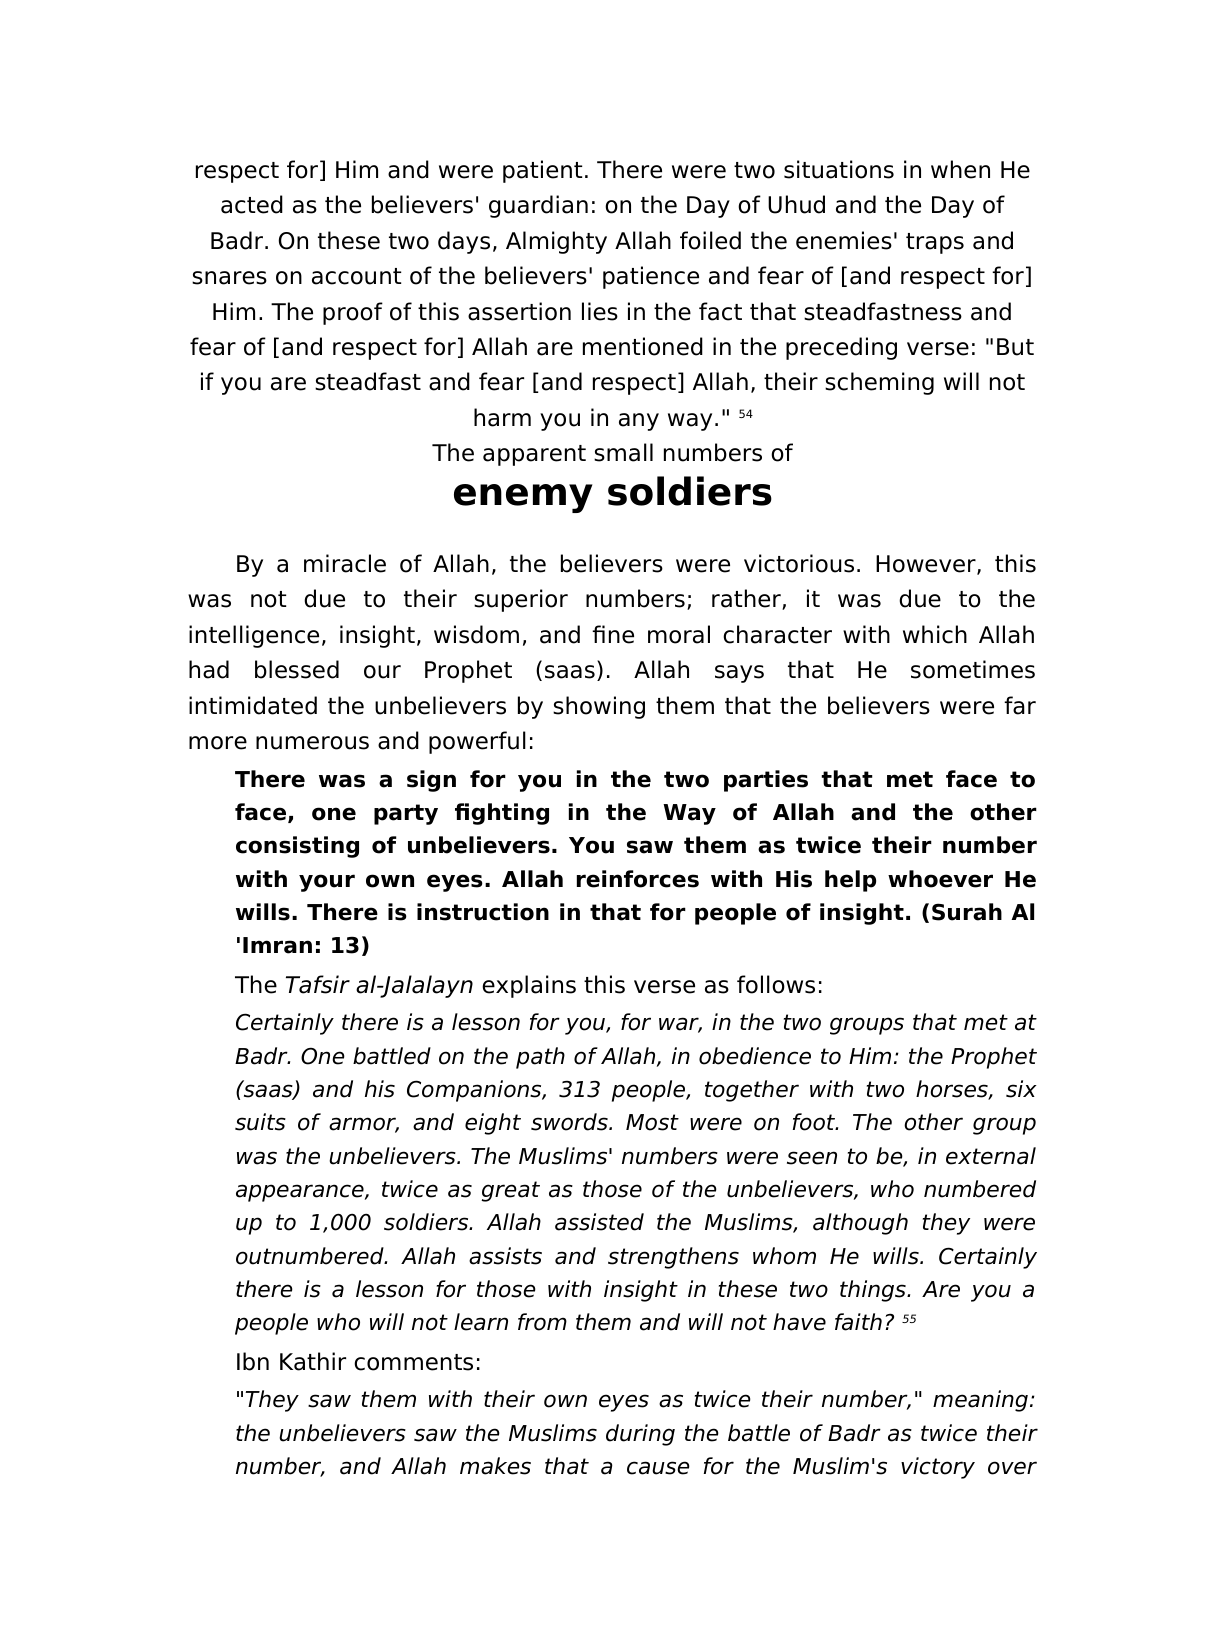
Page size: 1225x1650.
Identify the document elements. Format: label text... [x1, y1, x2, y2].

text The Tafsir al-Jalalayn explains this verse as follows: [187, 965, 1037, 1000]
text respect for] Him and were patient. There were two situations in when He acted as the believers' guardian: on the Day of Uhud and the Day of Badr. On these two days, Almighty Allah foiled the enemies' traps and snares on account of the believers' patience and fear of [and respect for] Him. The proof of this assertion lies in the fact that steadfastness and fear of [and respect for] Allah are mentioned in the preceding verse: "But if you are steadfast and fear [and respect] Allah, their scheming will not harm you in any way." 54 The apparent small numbers of [187, 150, 1037, 469]
text Certainly there is a lesson for you, for war, in the two groups that met at Badr. One battled on the path of Allah, in obedience to Him: the Prophet (saas) and his Companions, 313 people, together with two horses, six suits of armor, and eight swords. Most were on foot. The other group was the unbelievers. The Muslims' numbers were seen to be, in external appearance, twice as great as those of the unbelievers, who numbered up to 1,000 soldiers. Allah assisted the Muslims, although they were outnumbered. Allah assists and strengthens whom He wills. Certainly there is a lesson for those with insight in these two things. Are you a people who will not learn from them and will not have faith? 55 [235, 1004, 1037, 1337]
text There was a sign for you in the two parties that met face to face, one party fighting in the Way of Allah and the other consisting of unbelievers. You saw them as twice their number with your own eyes. Allah reinforces with His help whoever He wills. There is instruction in that for people of insight. (Surah Al 'Imran: 13) [235, 761, 1037, 961]
text By a miracle of Allah, the believers were victorious. However, this was not due to their superior numbers; rather, it was due to the intelligence, insight, wisdom, and fine moral character with which Allah had blessed our Prophet (saas). Allah says that He sometimes intimidated the unbelievers by showing them that the believers were far more numerous and powerful: [187, 544, 1037, 757]
text enemy soldiers [187, 469, 1037, 514]
text "They saw them with their own eyes as twice their number," meaning: the unbelievers saw the Muslims during the battle of Badr as twice their number, and Allah makes that a cause for the Muslim's victory over [235, 1381, 1037, 1481]
text Ibn Kathir comments: [187, 1342, 1037, 1377]
